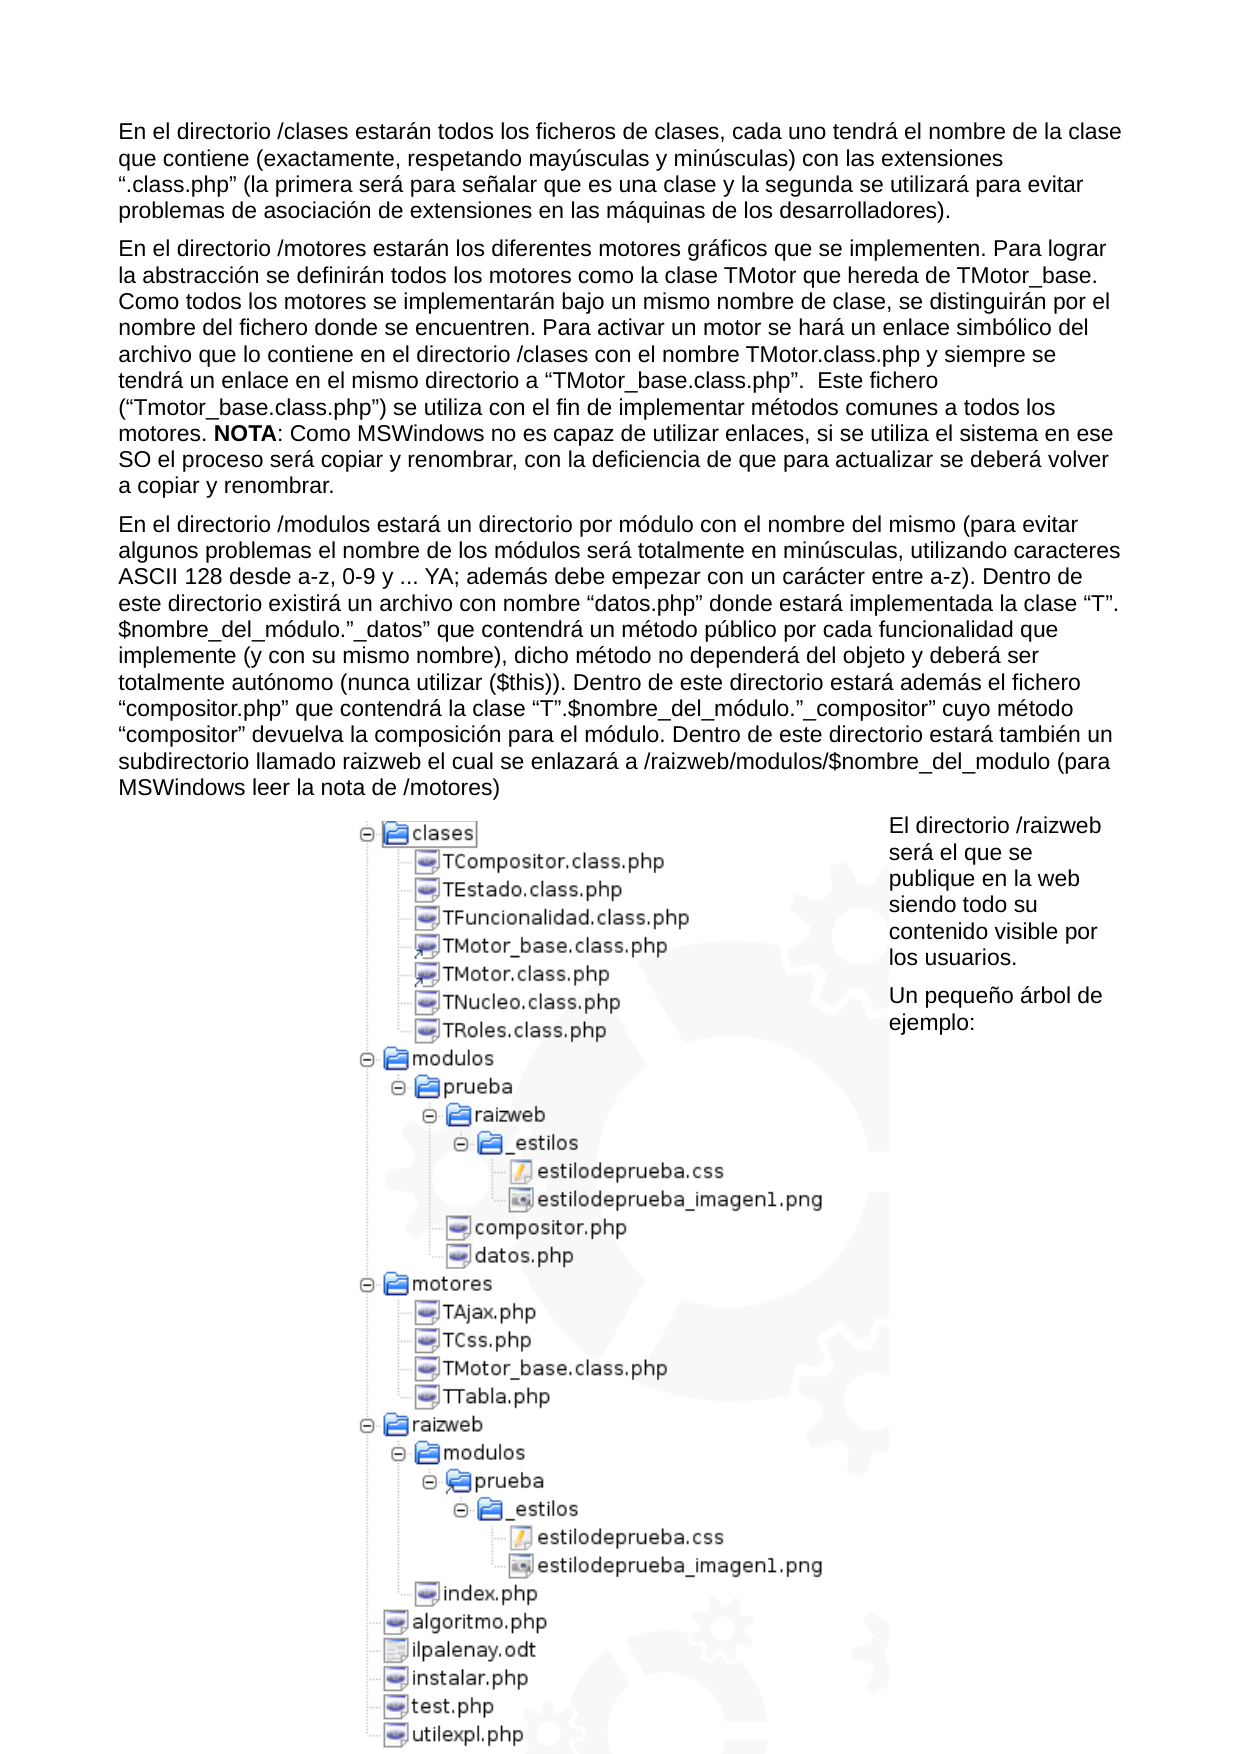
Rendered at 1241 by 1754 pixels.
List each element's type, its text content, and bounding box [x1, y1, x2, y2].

text En el directorio /motores estarán los diferentes motores gráficos que se implementen. Para lograr la abstracción se definirán todos los motores como la clase TMotor que hereda de TMotor_base. Como todos los motores se implementarán bajo un mismo nombre de clase, se distinguirán por el nombre del fichero donde se encuentren. Para activar un motor se hará un enlace simbólico del archivo que lo contiene en el directorio /clases con el nombre TMotor.class.php y siempre se tendrá un enlace en el mismo directorio a “TMotor_base.class.php”. Este fichero (“Tmotor_base.class.php”) se utiliza con el fin de implementar métodos comunes a todos los motores. NOTA: Como MSWindows no es capaz de utilizar enlaces, si se utiliza el sistema en ese SO el proceso será copiar y renombrar, con la deficiencia de que para actualizar se deberá volver a copiar y renombrar. [118, 235, 1122, 499]
text El directorio /raizweb será el que se publique en la web siendo todo su contenido visible por los usuarios. [118, 812, 1122, 970]
text En el directorio /clases estarán todos los ficheros de clases, cada uno tendrá el nombre de la clase que contiene (exactamente, respetando mayúsculas y minúsculas) con las extensiones “.class.php” (la primera será para señalar que es una clase y la segunda se utilizará para evitar problemas de asociación de extensiones en las máquinas de los desarrolladores). [118, 118, 1122, 223]
text [118, 982, 351, 1035]
picture [351, 821, 889, 1754]
text Un pequeño árbol de ejemplo: [889, 982, 1122, 1035]
text En el directorio /modulos estará un directorio por módulo con el nombre del mismo (para evitar algunos problemas el nombre de los módulos será totalmente en minúsculas, utilizando caracteres ASCII 128 desde a-z, 0-9 y ... YA; además debe empezar con un carácter entre a-z). Dentro de este directorio existirá un archivo con nombre “datos.php” donde estará implementada la clase “T”.$nombre_del_módulo.”_datos” que contendrá un método público por cada funcionalidad que implemente (y con su mismo nombre), dicho método no dependerá del objeto y deberá ser totalmente autónomo (nunca utilizar ($this)). Dentro de este directorio estará además el fichero “compositor.php” que contendrá la clase “T”.$nombre_del_módulo.”_compositor” cuyo método “compositor” devuelva la composición para el módulo. Dentro de este directorio estará también un subdirectorio llamado raizweb el cual se enlazará a /raizweb/modulos/$nombre_del_modulo (para MSWindows leer la nota de /motores) [118, 511, 1122, 801]
